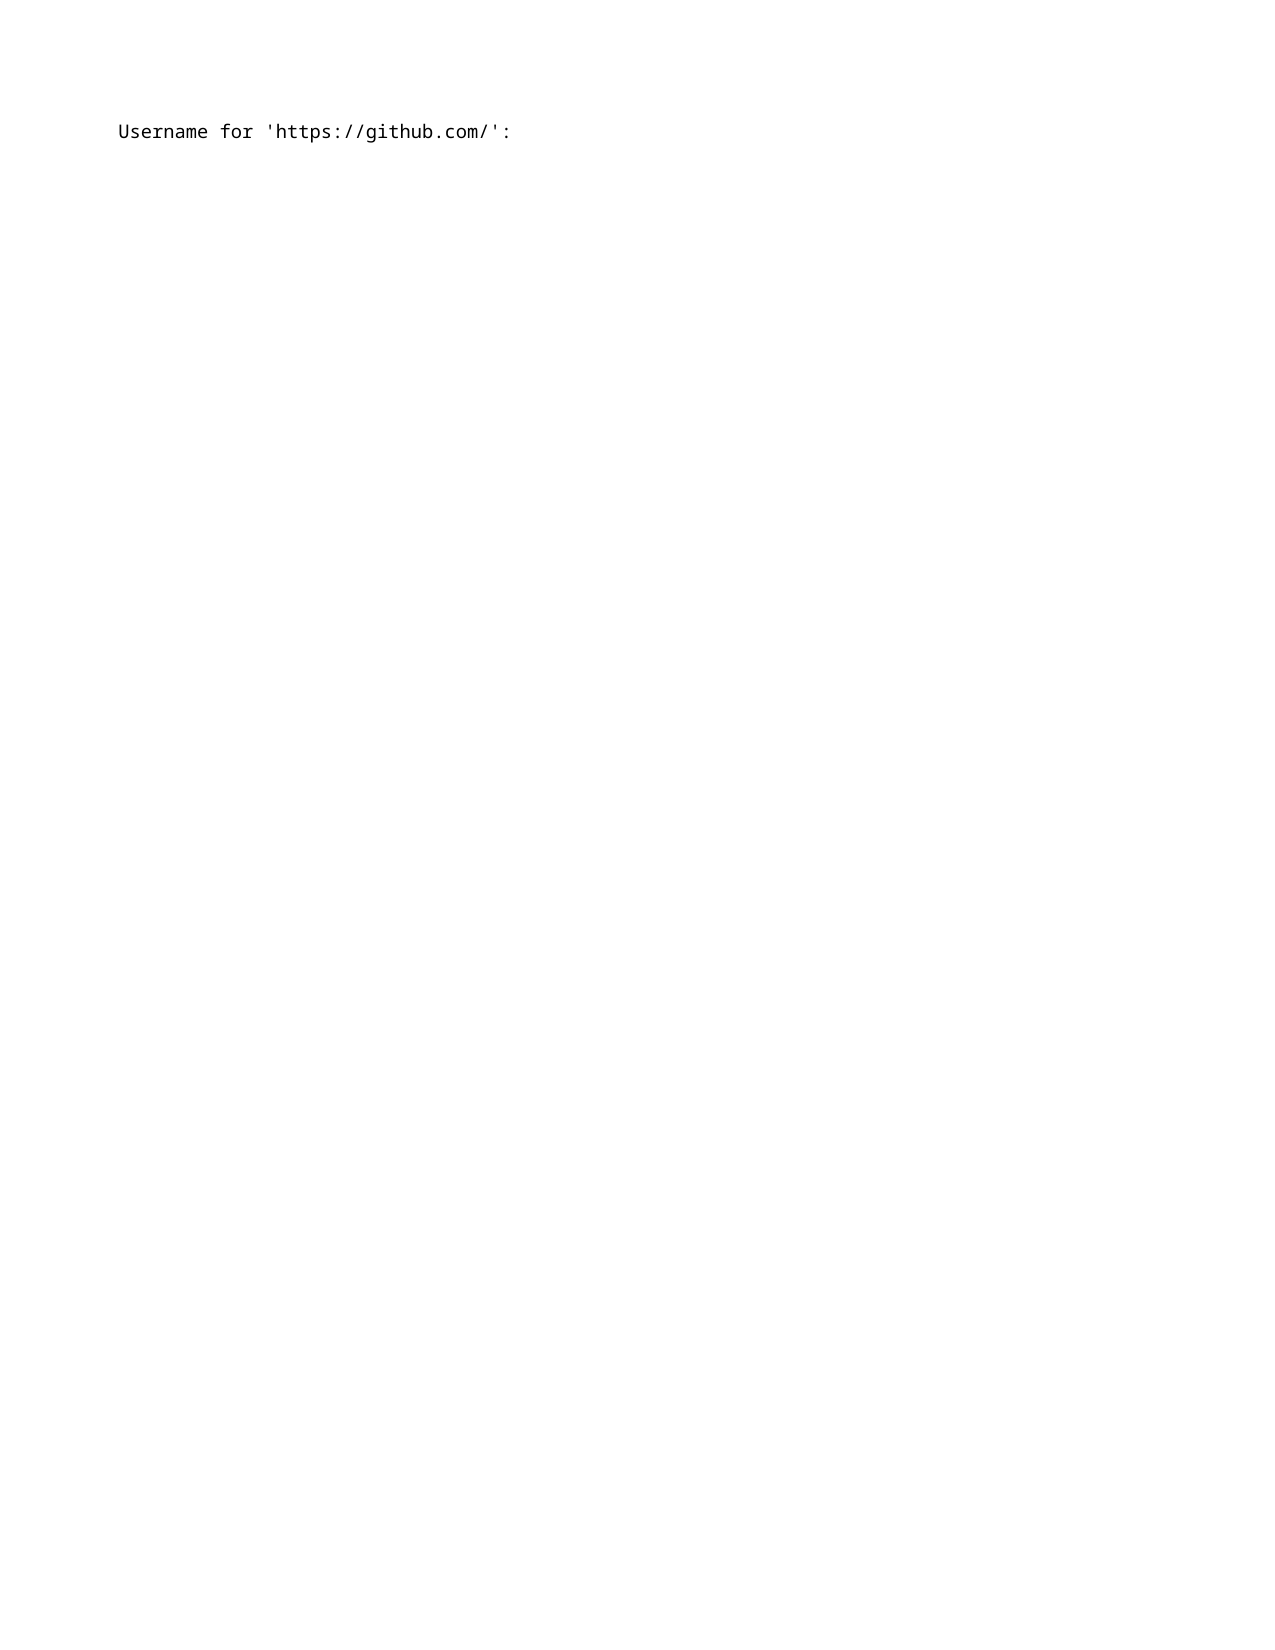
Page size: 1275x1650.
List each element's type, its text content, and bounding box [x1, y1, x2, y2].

text Username for 'https://github.com/': [118, 118, 1157, 144]
